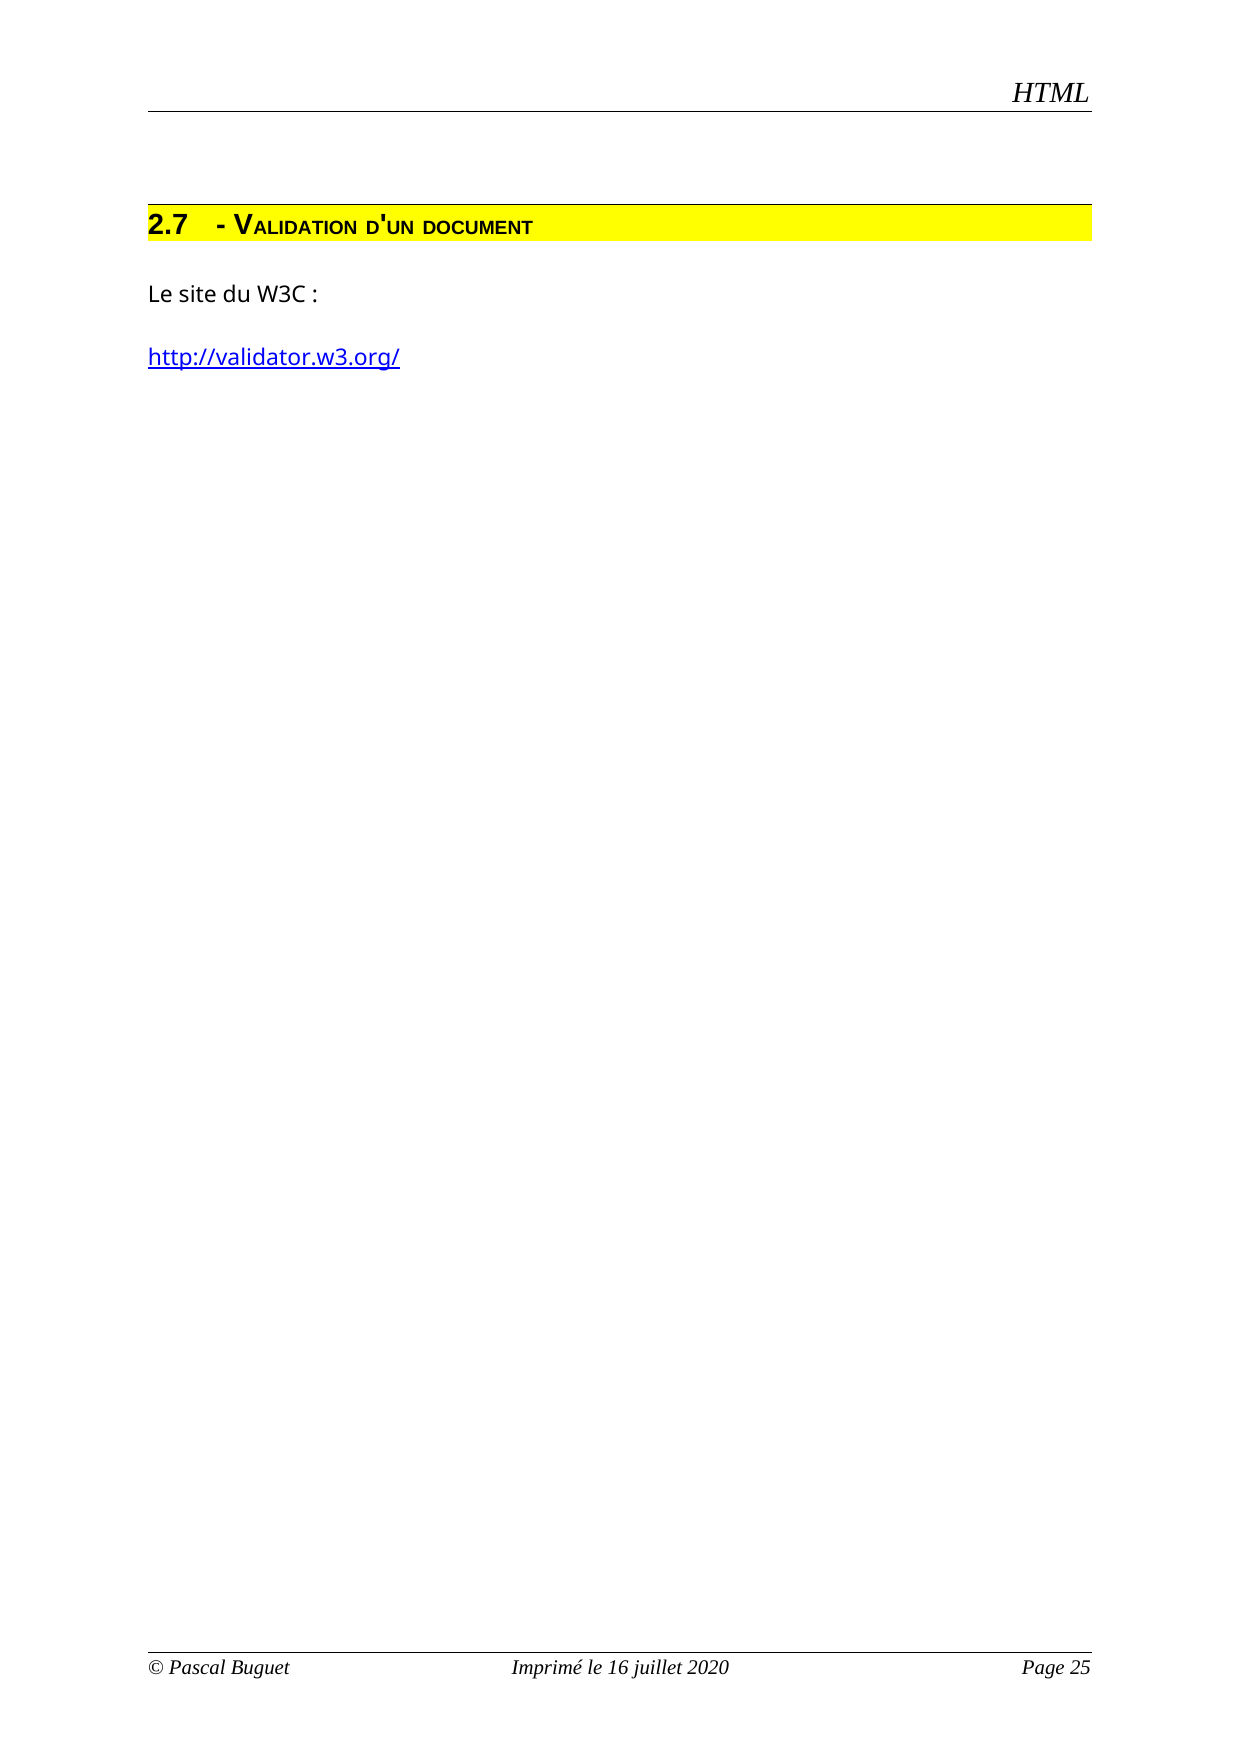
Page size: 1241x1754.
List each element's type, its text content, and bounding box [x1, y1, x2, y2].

text http://validator.w3.org/ [148, 341, 1092, 372]
subtitle - Validation d'un document [148, 205, 1092, 241]
text Le site du W3C : [148, 278, 1092, 309]
